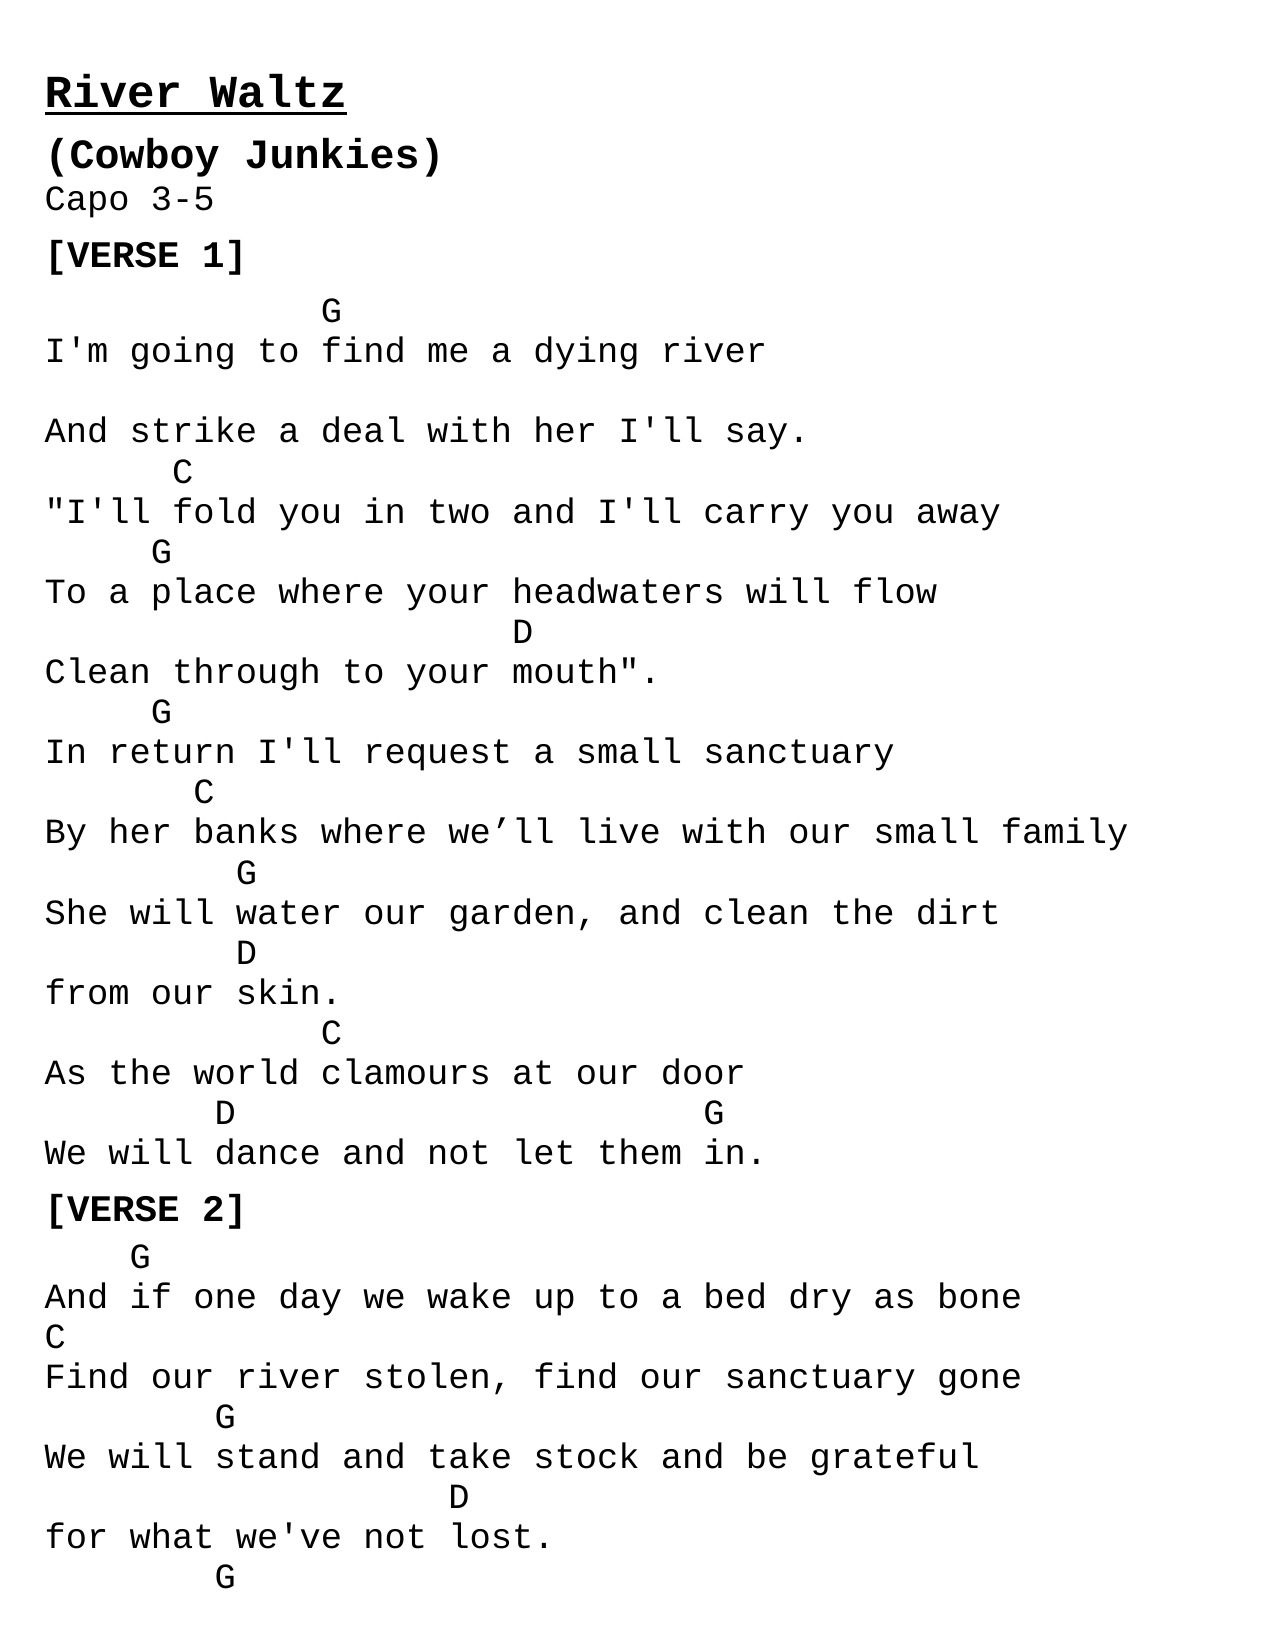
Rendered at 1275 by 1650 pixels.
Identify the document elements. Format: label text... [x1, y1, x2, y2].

text G [44, 534, 1231, 574]
text G [44, 854, 1231, 895]
text And strike a deal with her I'll say. [44, 413, 1231, 453]
text "I'll fold you in two and I'll carry you away [44, 494, 1231, 534]
text D [44, 1479, 1231, 1519]
subtitle [VERSE 1] [44, 236, 1231, 278]
text G [44, 1399, 1231, 1439]
text In return I'll request a small sanctuary [44, 734, 1231, 774]
text C [44, 774, 1231, 814]
subtitle River Waltz [44, 69, 1231, 121]
text G [44, 694, 1231, 734]
text D [44, 935, 1231, 975]
text C [44, 1015, 1231, 1055]
text She will water our garden, and clean the dirt [44, 895, 1231, 935]
subtitle [VERSE 2] [44, 1190, 1231, 1233]
text Find our river stolen, find our sanctuary gone [44, 1359, 1231, 1399]
text G [44, 1559, 1231, 1599]
text G [44, 293, 1231, 333]
text for what we've not lost. [44, 1519, 1231, 1559]
text from our skin. [44, 975, 1231, 1015]
text By her banks where we’ll live with our small family [44, 814, 1231, 854]
subtitle (Cowboy Junkies) [44, 134, 1231, 181]
text Clean through to your mouth". [44, 654, 1231, 694]
text C [44, 1319, 1231, 1359]
text D [44, 614, 1231, 654]
text C [44, 453, 1231, 494]
text Capo 3-5 [44, 181, 1231, 221]
text We will stand and take stock and be grateful [44, 1439, 1231, 1479]
text D G [44, 1095, 1231, 1135]
text And if one day we wake up to a bed dry as bone [44, 1279, 1231, 1319]
text I'm going to find me a dying river [44, 333, 1231, 373]
text We will dance and not let them in. [44, 1135, 1231, 1175]
text G [44, 1239, 1231, 1279]
text To a place where your headwaters will flow [44, 574, 1231, 614]
text As the world clamours at our door [44, 1055, 1231, 1095]
